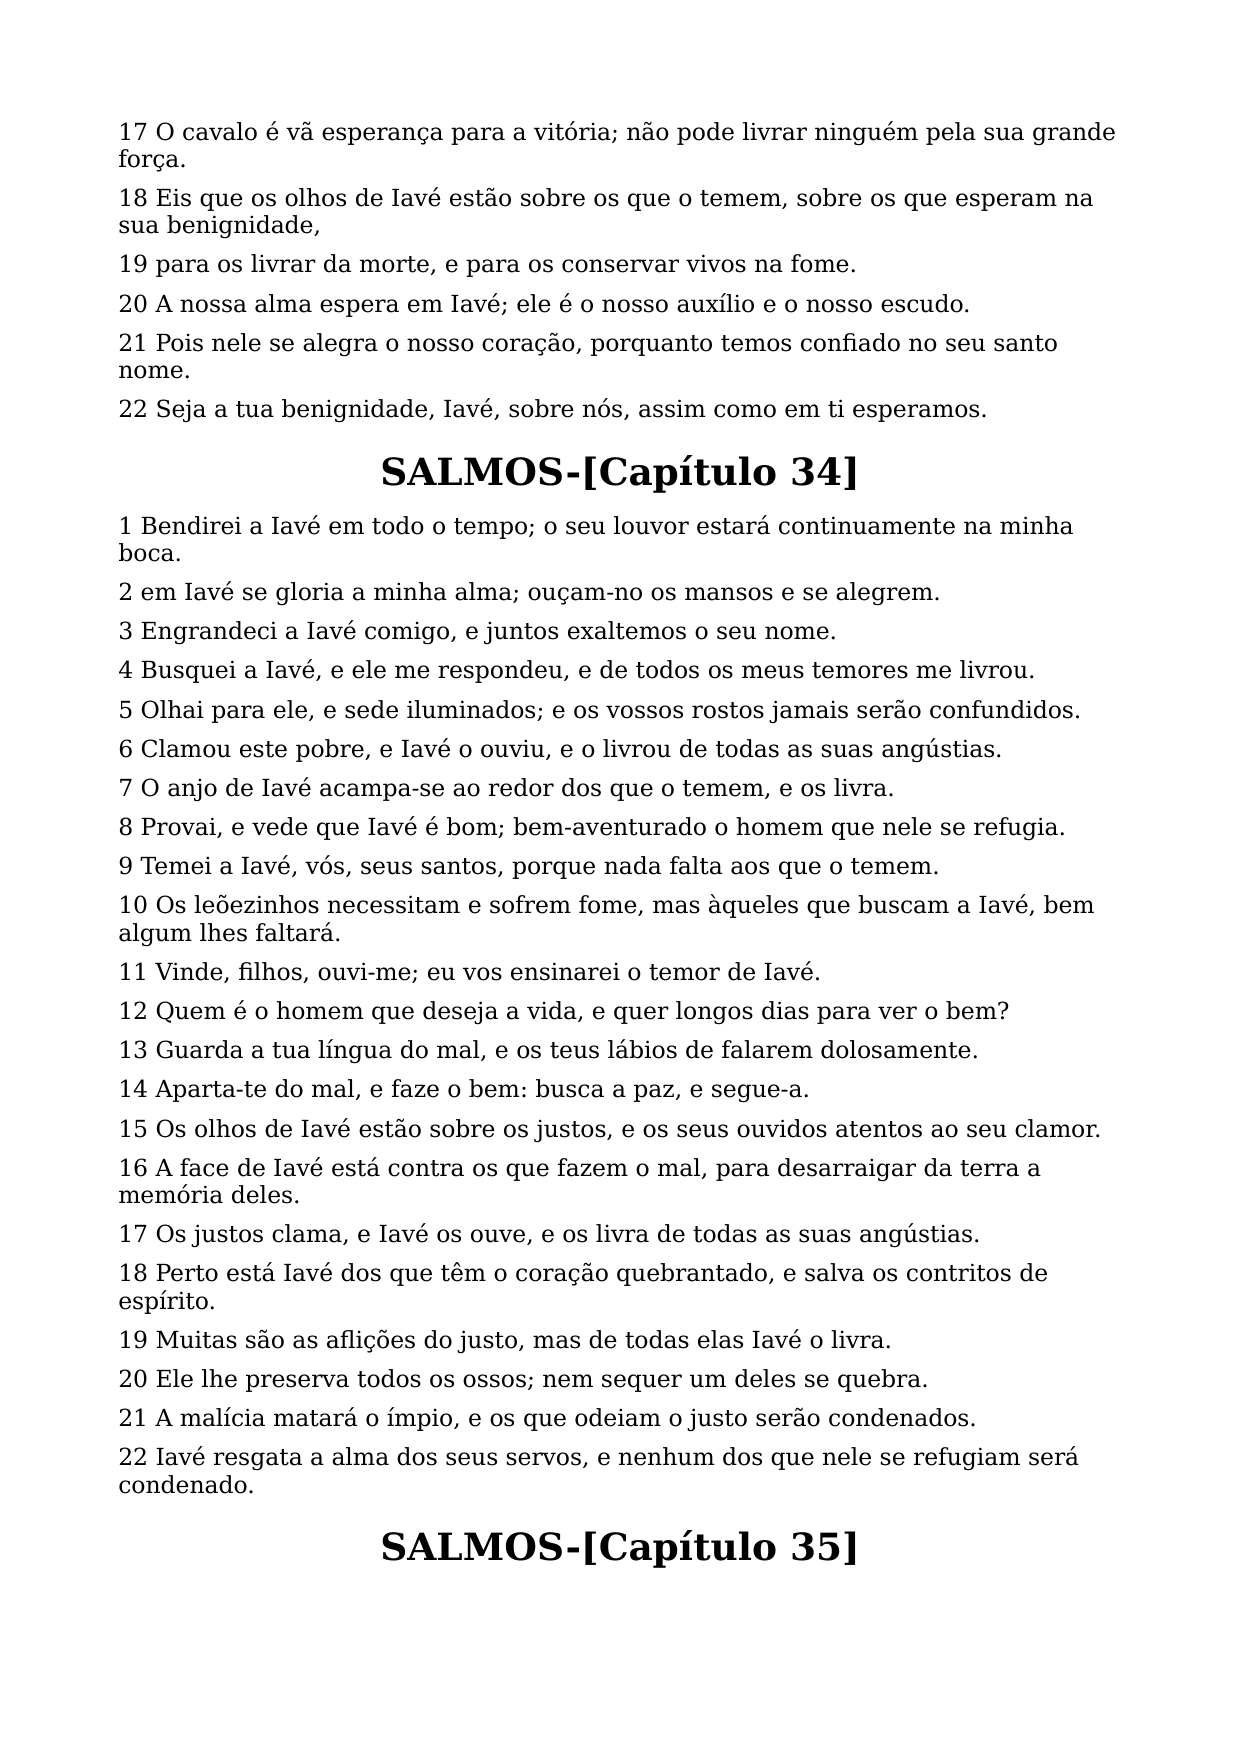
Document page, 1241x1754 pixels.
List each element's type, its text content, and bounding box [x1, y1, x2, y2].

text 15 Os olhos de Iavé estão sobre os justos, e os seus ouvidos atentos ao seu clamor. [118, 1115, 1122, 1143]
text 12 Quem é o homem que deseja a vida, e quer longos dias para ver o bem? [118, 998, 1122, 1025]
text 5 Olhai para ele, e sede iluminados; e os vossos rostos jamais serão confundidos. [118, 696, 1122, 724]
text 7 O anjo de Iavé acampa-se ao redor dos que o temem, e os livra. [118, 775, 1122, 802]
text 19 Muitas são as aflições do justo, mas de todas elas Iavé o livra. [118, 1327, 1122, 1354]
text 2 em Iavé se gloria a minha alma; ouçam-no os mansos e se alegrem. [118, 579, 1122, 606]
text 22 Iavé resgata a alma dos seus servos, e nenhum dos que nele se refugiam será condenado. [118, 1444, 1122, 1499]
text 19 para os livrar da morte, e para os conservar vivos na fome. [118, 251, 1122, 278]
text 16 A face de Iavé está contra os que fazem o mal, para desarraigar da terra a memória deles. [118, 1154, 1122, 1209]
text 18 Perto está Iavé dos que têm o coração quebrantado, e salva os contritos de espírito. [118, 1260, 1122, 1315]
text 17 Os justos clama, e Iavé os ouve, e os livra de todas as suas angústias. [118, 1221, 1122, 1248]
text 20 Ele lhe preserva todos os ossos; nem sequer um deles se quebra. [118, 1366, 1122, 1393]
text 20 A nossa alma espera em Iavé; ele é o nosso auxílio e o nosso escudo. [118, 290, 1122, 317]
text 10 Os leõezinhos necessitam e sofrem fome, mas àqueles que buscam a Iavé, bem algum lhes faltará. [118, 892, 1122, 947]
text 14 Aparta-te do mal, e faze o bem: busca a paz, e segue-a. [118, 1076, 1122, 1103]
text 18 Eis que os olhos de Iavé estão sobre os que o temem, sobre os que esperam na sua benignidade, [118, 184, 1122, 239]
text 21 A malícia matará o ímpio, e os que odeiam o justo serão condenados. [118, 1405, 1122, 1432]
text 21 Pois nele se alegra o nosso coração, porquanto temos confiado no seu santo nome. [118, 329, 1122, 384]
subtitle SALMOS-[Capítulo 35] [118, 1525, 1122, 1569]
text 8 Provai, e vede que Iavé é bom; bem-aventurado o homem que nele se refugia. [118, 814, 1122, 841]
text 13 Guarda a tua língua do mal, e os teus lábios de falarem dolosamente. [118, 1037, 1122, 1064]
text 3 Engrandeci a Iavé comigo, e juntos exaltemos o seu nome. [118, 618, 1122, 645]
subtitle SALMOS-[Capítulo 34] [118, 450, 1122, 494]
text 9 Temei a Iavé, vós, seus santos, porque nada falta aos que o temem. [118, 853, 1122, 880]
text 17 O cavalo é vã esperança para a vitória; não pode livrar ninguém pela sua grande força. [118, 118, 1122, 173]
text 11 Vinde, filhos, ouvi-me; eu vos ensinarei o temor de Iavé. [118, 959, 1122, 986]
text 1 Bendirei a Iavé em todo o tempo; o seu louvor estará continuamente na minha boca. [118, 512, 1122, 567]
text 6 Clamou este pobre, e Iavé o ouviu, e o livrou de todas as suas angústias. [118, 736, 1122, 763]
text 4 Busquei a Iavé, e ele me respondeu, e de todos os meus temores me livrou. [118, 657, 1122, 684]
text 22 Seja a tua benignidade, Iavé, sobre nós, assim como em ti esperamos. [118, 396, 1122, 423]
